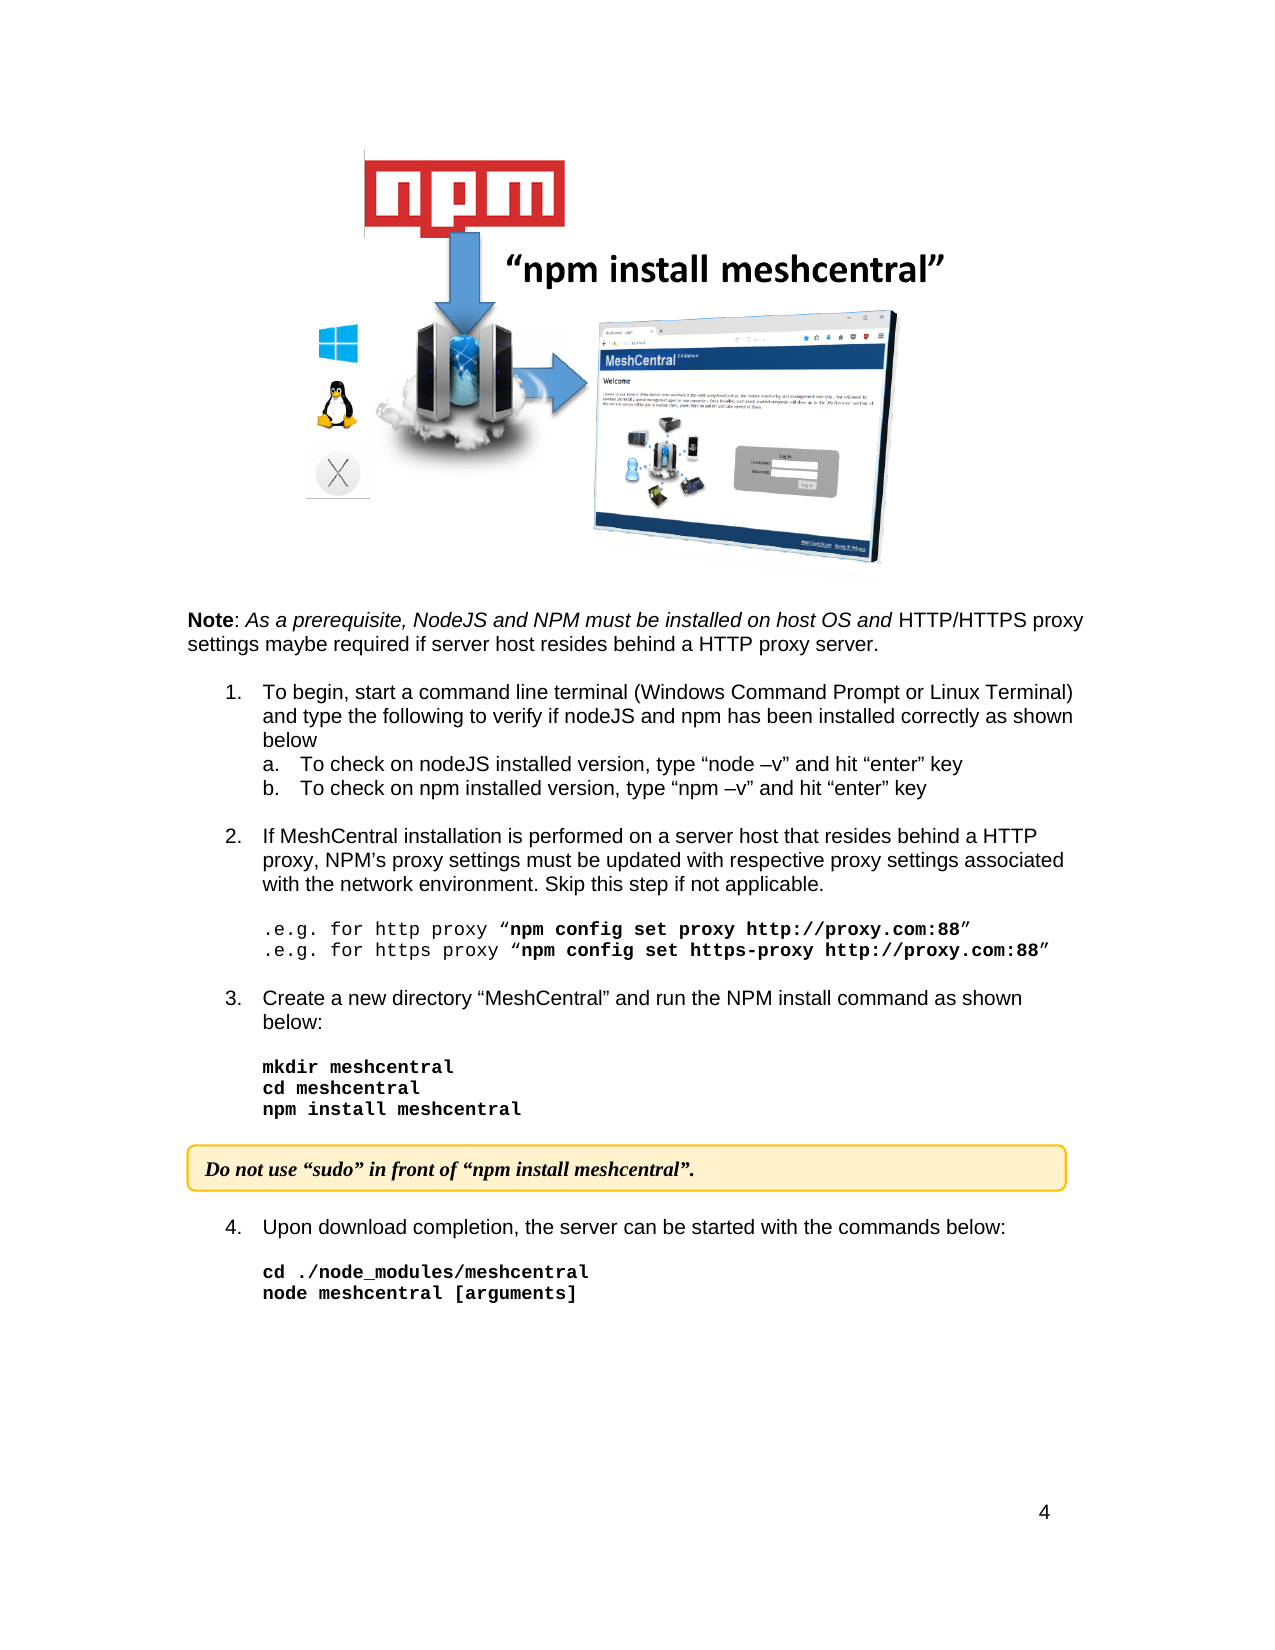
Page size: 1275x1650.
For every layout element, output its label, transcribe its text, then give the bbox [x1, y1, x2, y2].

list To begin, start a command line terminal (Windows Command Prompt or Linux Terminal) and type the following to verify if nodeJS and npm has been installed correctly as shown below [225, 680, 1087, 752]
text .e.g. for https proxy “npm config set https-proxy http://proxy.com:88” [262, 941, 1087, 962]
text mkdir meshcentral [262, 1058, 1087, 1079]
list Create a new directory “MeshCentral” and run the NPM install command as shown below: [225, 986, 1087, 1034]
text cd meshcentral [262, 1079, 1087, 1100]
text cd ./node_modules/meshcentral [262, 1262, 1087, 1284]
list To check on nodeJS installed version, type “node –v” and hit “enter” key [262, 752, 1087, 776]
list To check on npm installed version, type “npm –v” and hit “enter” key [262, 776, 1087, 799]
text node meshcentral [arguments] [262, 1284, 1087, 1305]
text Note: As a prerequisite, NodeJS and NPM must be installed on host OS and HTTP/HTTPS proxy settings maybe required if server host resides behind a HTTP proxy server. [187, 608, 1087, 656]
list Upon download completion, the server can be started with the commands below: [225, 1214, 1087, 1238]
text .e.g. for http proxy “npm config set proxy http://proxy.com:88” [262, 919, 1087, 941]
text npm install meshcentral [262, 1100, 1087, 1121]
list If MeshCentral installation is performed on a server host that resides behind a HTTP proxy, NPM’s proxy settings must be updated with respective proxy settings associated with the network environment. Skip this step if not applicable. [225, 823, 1087, 895]
